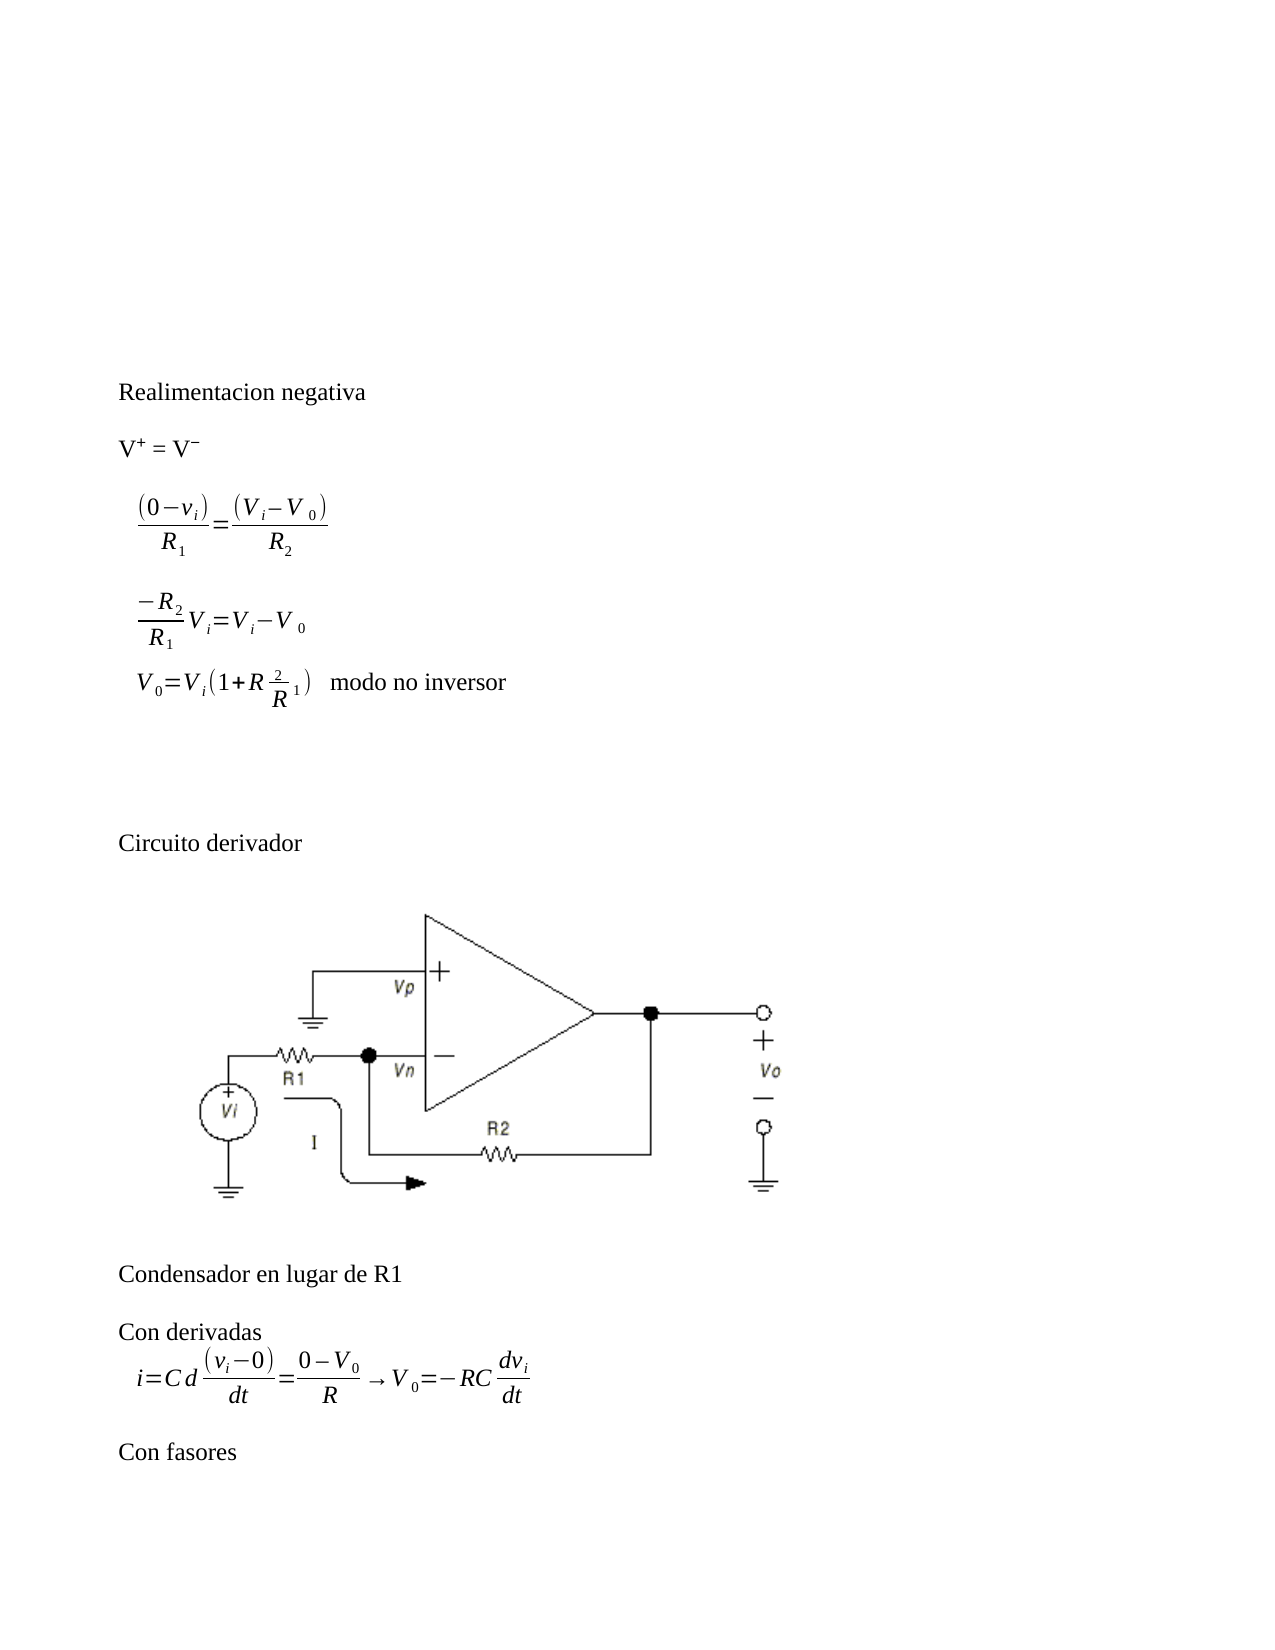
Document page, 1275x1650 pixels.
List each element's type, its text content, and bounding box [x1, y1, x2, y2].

text Con fasores [118, 1437, 1157, 1466]
text Con derivadas [118, 1317, 1157, 1345]
picture [131, 883, 852, 1239]
text Realimentacion negativa [118, 377, 1157, 406]
text Condensador en lugar de R1 [118, 1259, 1157, 1288]
text modo no inversor [118, 654, 1157, 713]
text Circuito derivador [118, 828, 1157, 857]
text V⁺ = V⁻ [118, 434, 1157, 463]
